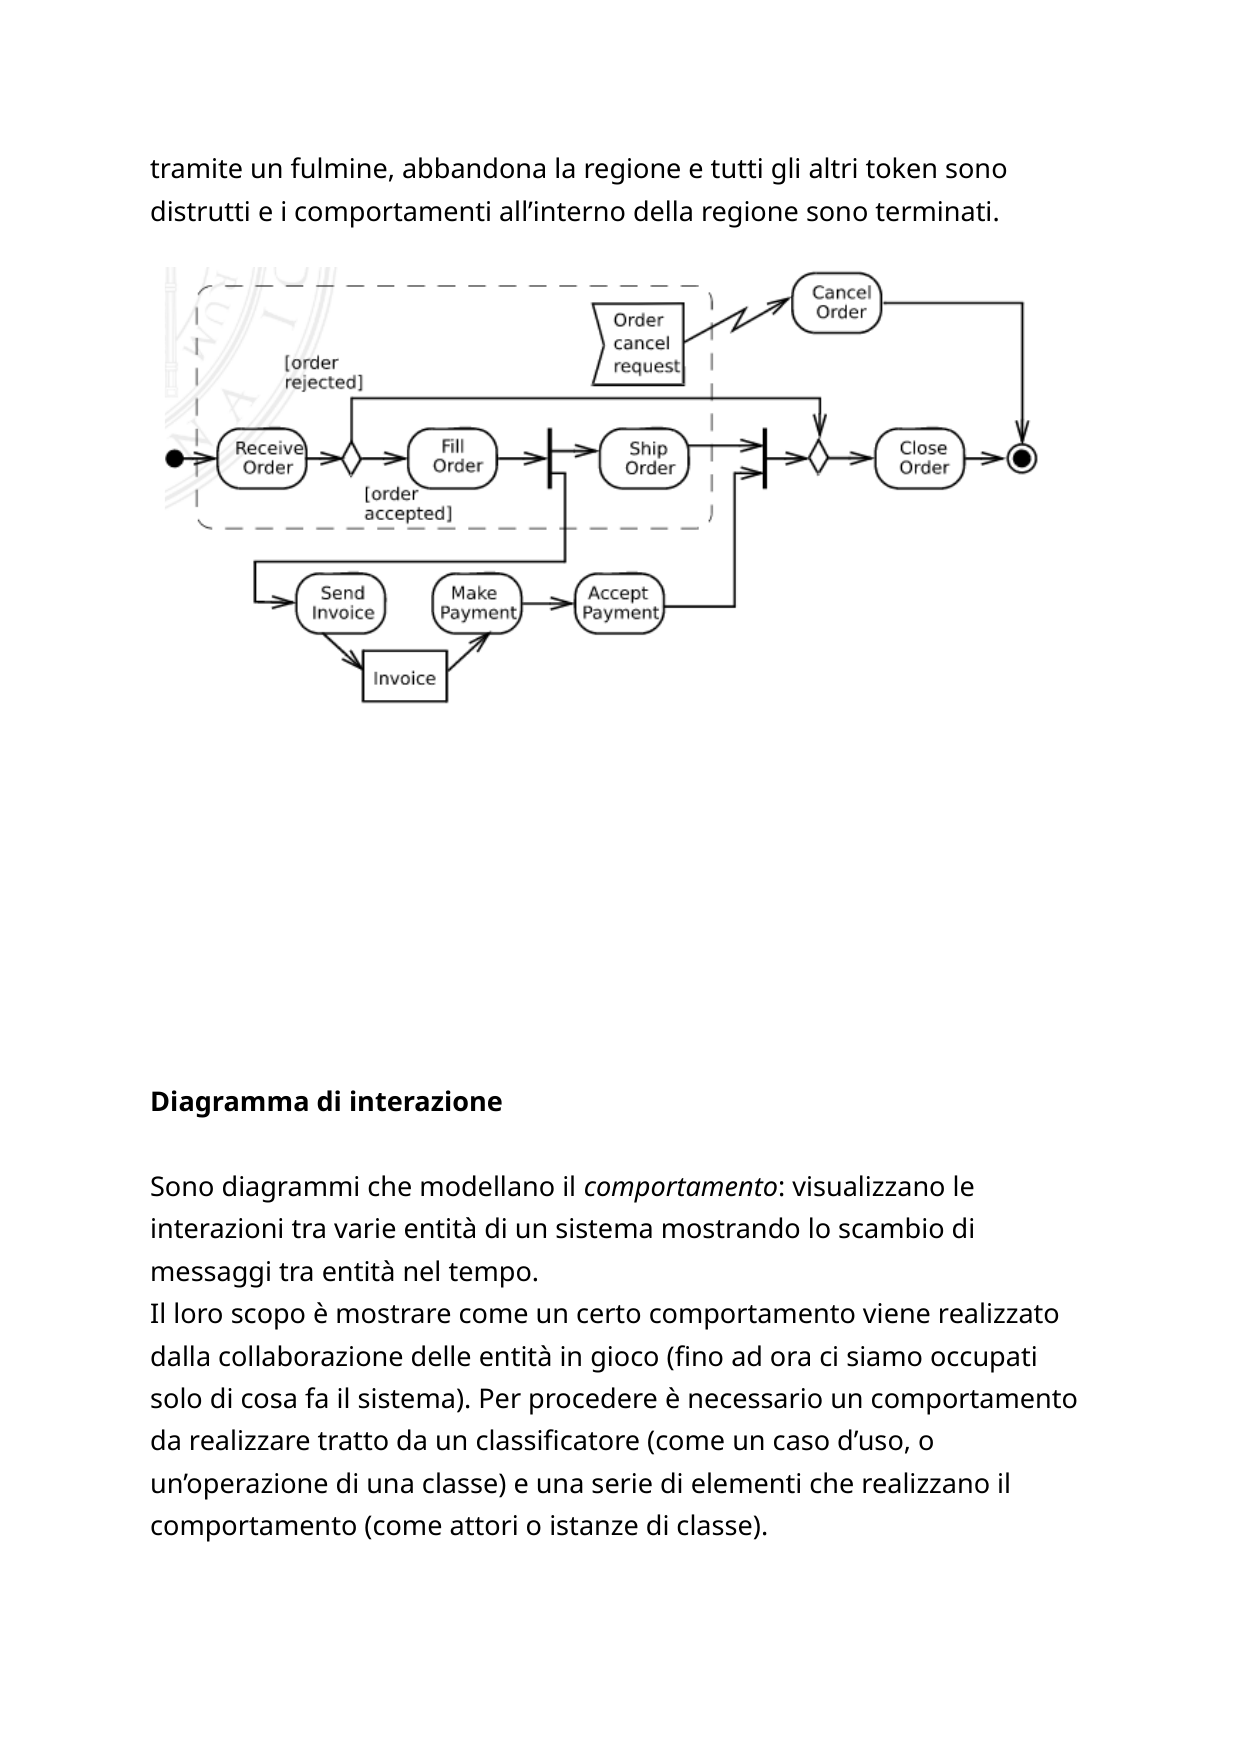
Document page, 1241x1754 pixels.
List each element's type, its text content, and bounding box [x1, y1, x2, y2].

text Sono diagrammi che modellano il comportamento: visualizzano le interazioni tra varie entità di un sistema mostrando lo scambio di messaggi tra entità nel tempo. [150, 1167, 1090, 1289]
text Il loro scopo è mostrare come un certo comportamento viene realizzato dalla collaborazione delle entità in gioco (fino ad ora ci siamo occupati solo di cosa fa il sistema). Per procedere è necessario un comportamento da realizzare tratto da un classificatore (come un caso d’uso, o un’operazione di una classe) e una serie di elementi che realizzano il comportamento (come attori o istanze di classe). [150, 1295, 1090, 1543]
text tramite un fulmine, abbandona la regione e tutti gli altri token sono distrutti e i comportamenti all’interno della regione sono terminati. [150, 150, 1090, 229]
text Diagramma di interazione [150, 1083, 1090, 1119]
picture [164, 267, 1039, 709]
